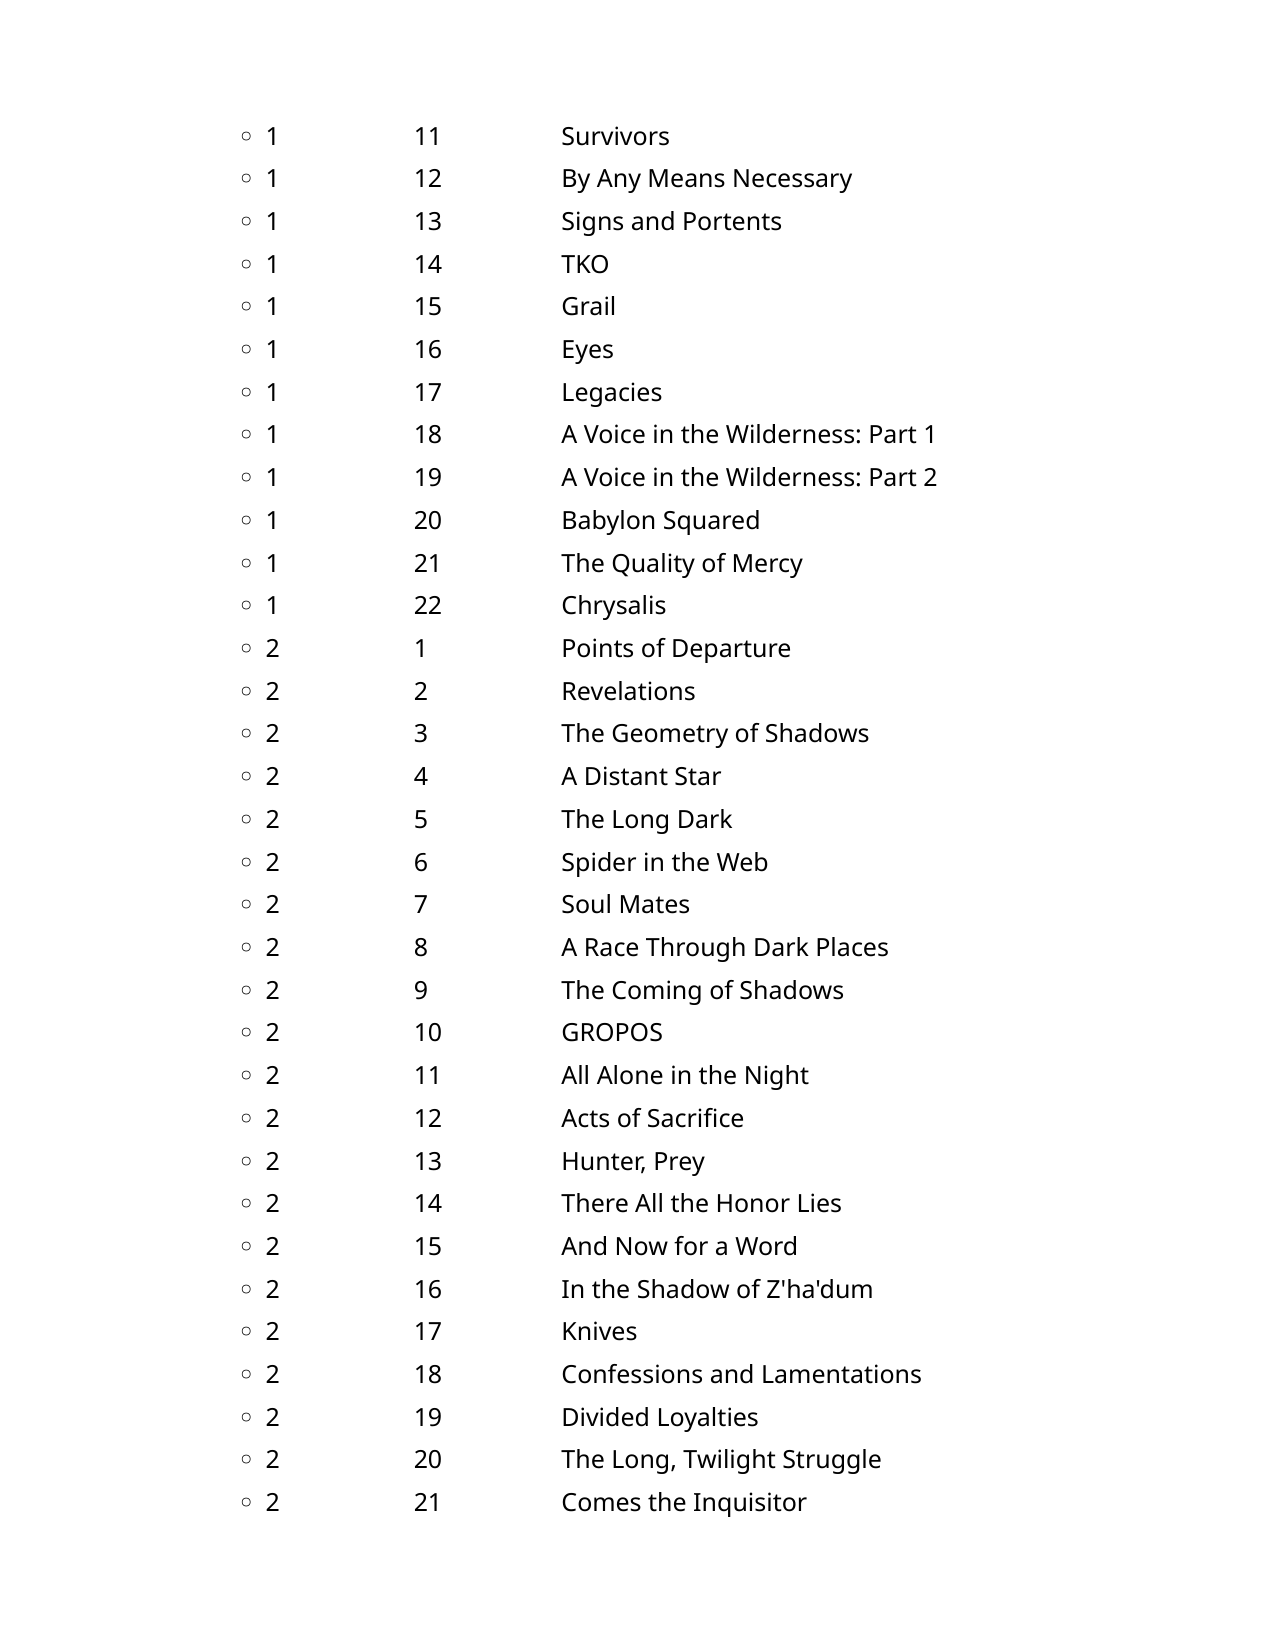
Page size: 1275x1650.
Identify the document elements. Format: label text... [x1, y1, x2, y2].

list 2 21 Comes the Inquisitor [236, 1485, 1157, 1519]
list 1 17 Legacies [236, 374, 1157, 408]
list 2 17 Knives [236, 1314, 1157, 1348]
list 2 9 The Coming of Shadows [236, 972, 1157, 1006]
list 1 13 Signs and Portents [236, 203, 1157, 238]
list 2 10 GROPOS [236, 1015, 1157, 1049]
list 2 15 And Now for a Word [236, 1228, 1157, 1263]
list 2 16 In the Shadow of Z'ha'dum [236, 1271, 1157, 1305]
list 2 13 Hunter, Prey [236, 1143, 1157, 1177]
list 2 19 Divided Loyalties [236, 1399, 1157, 1433]
list 2 3 The Geometry of Shadows [236, 716, 1157, 750]
list 1 14 TKO [236, 246, 1157, 280]
list 2 5 The Long Dark [236, 801, 1157, 836]
list 1 22 Chrysalis [236, 588, 1157, 622]
list 1 12 By Any Means Necessary [236, 161, 1157, 195]
list 2 20 The Long, Twilight Struggle [236, 1442, 1157, 1476]
list 2 14 There All the Honor Lies [236, 1186, 1157, 1220]
list 2 12 Acts of Sacrifice [236, 1100, 1157, 1134]
list 2 6 Spider in the Web [236, 844, 1157, 878]
list 1 20 Babylon Squared [236, 502, 1157, 537]
list 1 21 The Quality of Mercy [236, 545, 1157, 579]
list 1 19 A Voice in the Wilderness: Part 2 [236, 460, 1157, 494]
list 2 7 Soul Mates [236, 887, 1157, 921]
list 1 15 Grail [236, 289, 1157, 323]
list 2 11 All Alone in the Night [236, 1058, 1157, 1092]
list 2 8 A Race Through Dark Places [236, 929, 1157, 964]
list 2 1 Points of Departure [236, 631, 1157, 665]
list 2 4 A Distant Star [236, 759, 1157, 793]
list 2 2 Revelations [236, 673, 1157, 707]
list 2 18 Confessions and Lamentations [236, 1357, 1157, 1391]
list 1 11 Survivors [236, 118, 1157, 152]
list 1 18 A Voice in the Wilderness: Part 1 [236, 417, 1157, 451]
list 1 16 Eyes [236, 332, 1157, 366]
